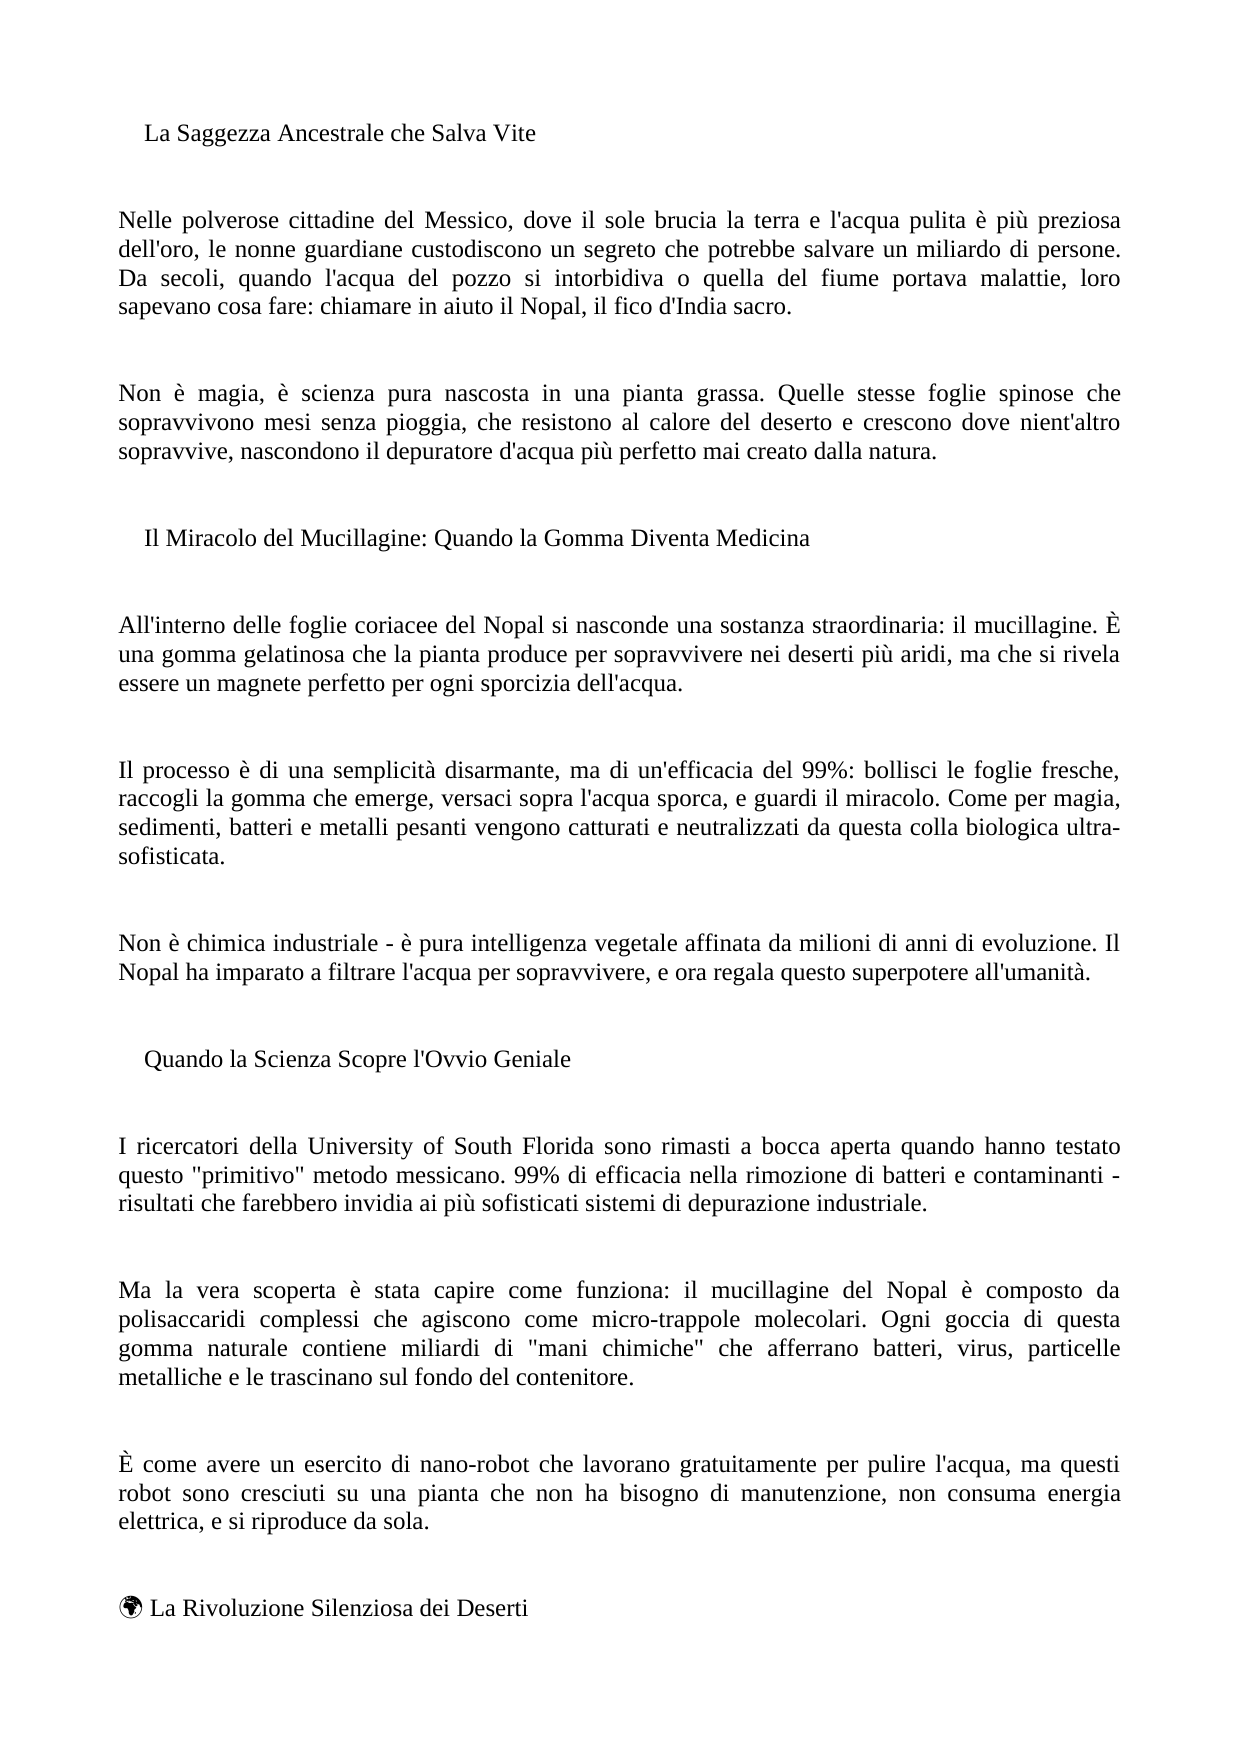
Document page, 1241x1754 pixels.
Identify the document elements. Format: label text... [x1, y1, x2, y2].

text Il processo è di una semplicità disarmante, ma di un'efficacia del 99%: bollisci le foglie fresche, raccogli la gomma che emerge, versaci sopra l'acqua sporca, e guardi il miracolo. Come per magia, sedimenti, batteri e metalli pesanti vengono catturati e neutralizzati da questa colla biologica ultra-sofisticata. [118, 755, 1122, 870]
text I ricercatori della University of South Florida sono rimasti a bocca aperta quando hanno testato questo "primitivo" metodo messicano. 99% di efficacia nella rimozione di batteri e contaminanti - risultati che farebbero invidia ai più sofisticati sistemi di depurazione industriale. [118, 1131, 1122, 1217]
subtitle 🏺 La Saggezza Ancestrale che Salva Vite [118, 118, 1122, 147]
text È come avere un esercito di nano-robot che lavorano gratuitamente per pulire l'acqua, ma questi robot sono cresciuti su una pianta che non ha bisogno di manutenzione, non consuma energia elettrica, e si riproduce da sola. [118, 1449, 1122, 1535]
text Non è magia, è scienza pura nascosta in una pianta grassa. Quelle stesse foglie spinose che sopravvivono mesi senza pioggia, che resistono al calore del deserto e crescono dove nient'altro sopravvive, nascondono il depuratore d'acqua più perfetto mai creato dalla natura. [118, 378, 1122, 465]
subtitle 🧪 Il Miracolo del Mucillagine: Quando la Gomma Diventa Medicina [118, 523, 1122, 552]
text All'interno delle foglie coriacee del Nopal si nasconde una sostanza straordinaria: il mucillagine. È una gomma gelatinosa che la pianta produce per sopravvivere nei deserti più aridi, ma che si rivela essere un magnete perfetto per ogni sporcizia dell'acqua. [118, 610, 1122, 696]
subtitle 🔬 Quando la Scienza Scopre l'Ovvio Geniale [118, 1044, 1122, 1073]
text Ma la vera scoperta è stata capire come funziona: il mucillagine del Nopal è composto da polisaccaridi complessi che agiscono come micro-trappole molecolari. Ogni goccia di questa gomma naturale contiene miliardi di "mani chimiche" che afferrano batteri, virus, particelle metalliche e le trascinano sul fondo del contenitore. [118, 1276, 1122, 1391]
subtitle 🌍 La Rivoluzione Silenziosa dei Deserti [118, 1593, 1122, 1622]
text Nelle polverose cittadine del Messico, dove il sole brucia la terra e l'acqua pulita è più preziosa dell'oro, le nonne guardiane custodiscono un segreto che potrebbe salvare un miliardo di persone. Da secoli, quando l'acqua del pozzo si intorbidiva o quella del fiume portava malattie, loro sapevano cosa fare: chiamare in aiuto il Nopal, il fico d'India sacro. [118, 205, 1122, 320]
text Non è chimica industriale - è pura intelligenza vegetale affinata da milioni di anni di evoluzione. Il Nopal ha imparato a filtrare l'acqua per sopravvivere, e ora regala questo superpotere all'umanità. [118, 928, 1122, 986]
